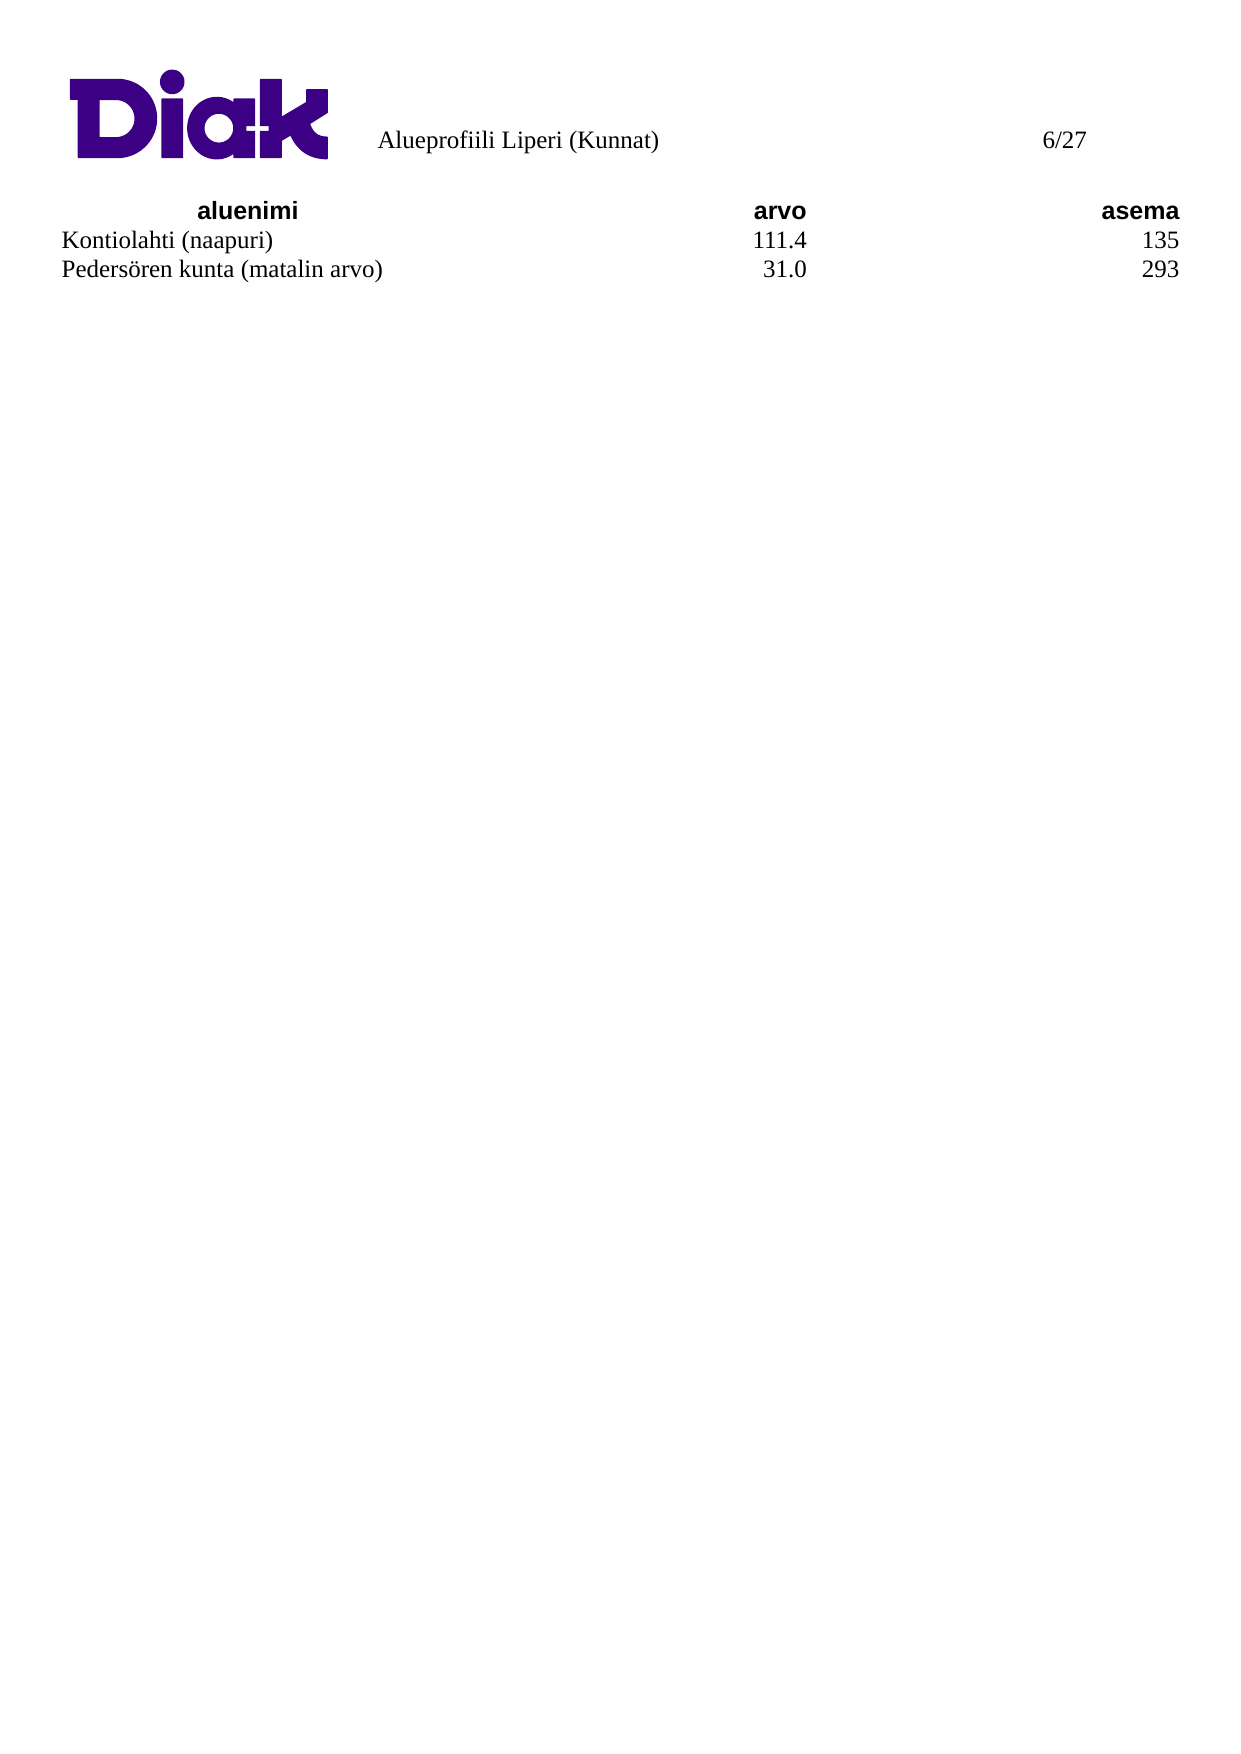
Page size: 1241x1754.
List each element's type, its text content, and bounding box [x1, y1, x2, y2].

table_header aluenimi [61, 196, 434, 225]
table_cell 135 [806, 225, 1179, 254]
table_cell 293 [806, 254, 1179, 282]
table_header arvo [434, 196, 806, 225]
table_cell 111.4 [434, 225, 806, 254]
table_cell 31.0 [434, 254, 806, 282]
table_cell Kontiolahti (naapuri) [61, 225, 434, 254]
table_header asema [806, 196, 1179, 225]
table_cell Pedersören kunta (matalin arvo) [61, 254, 434, 282]
